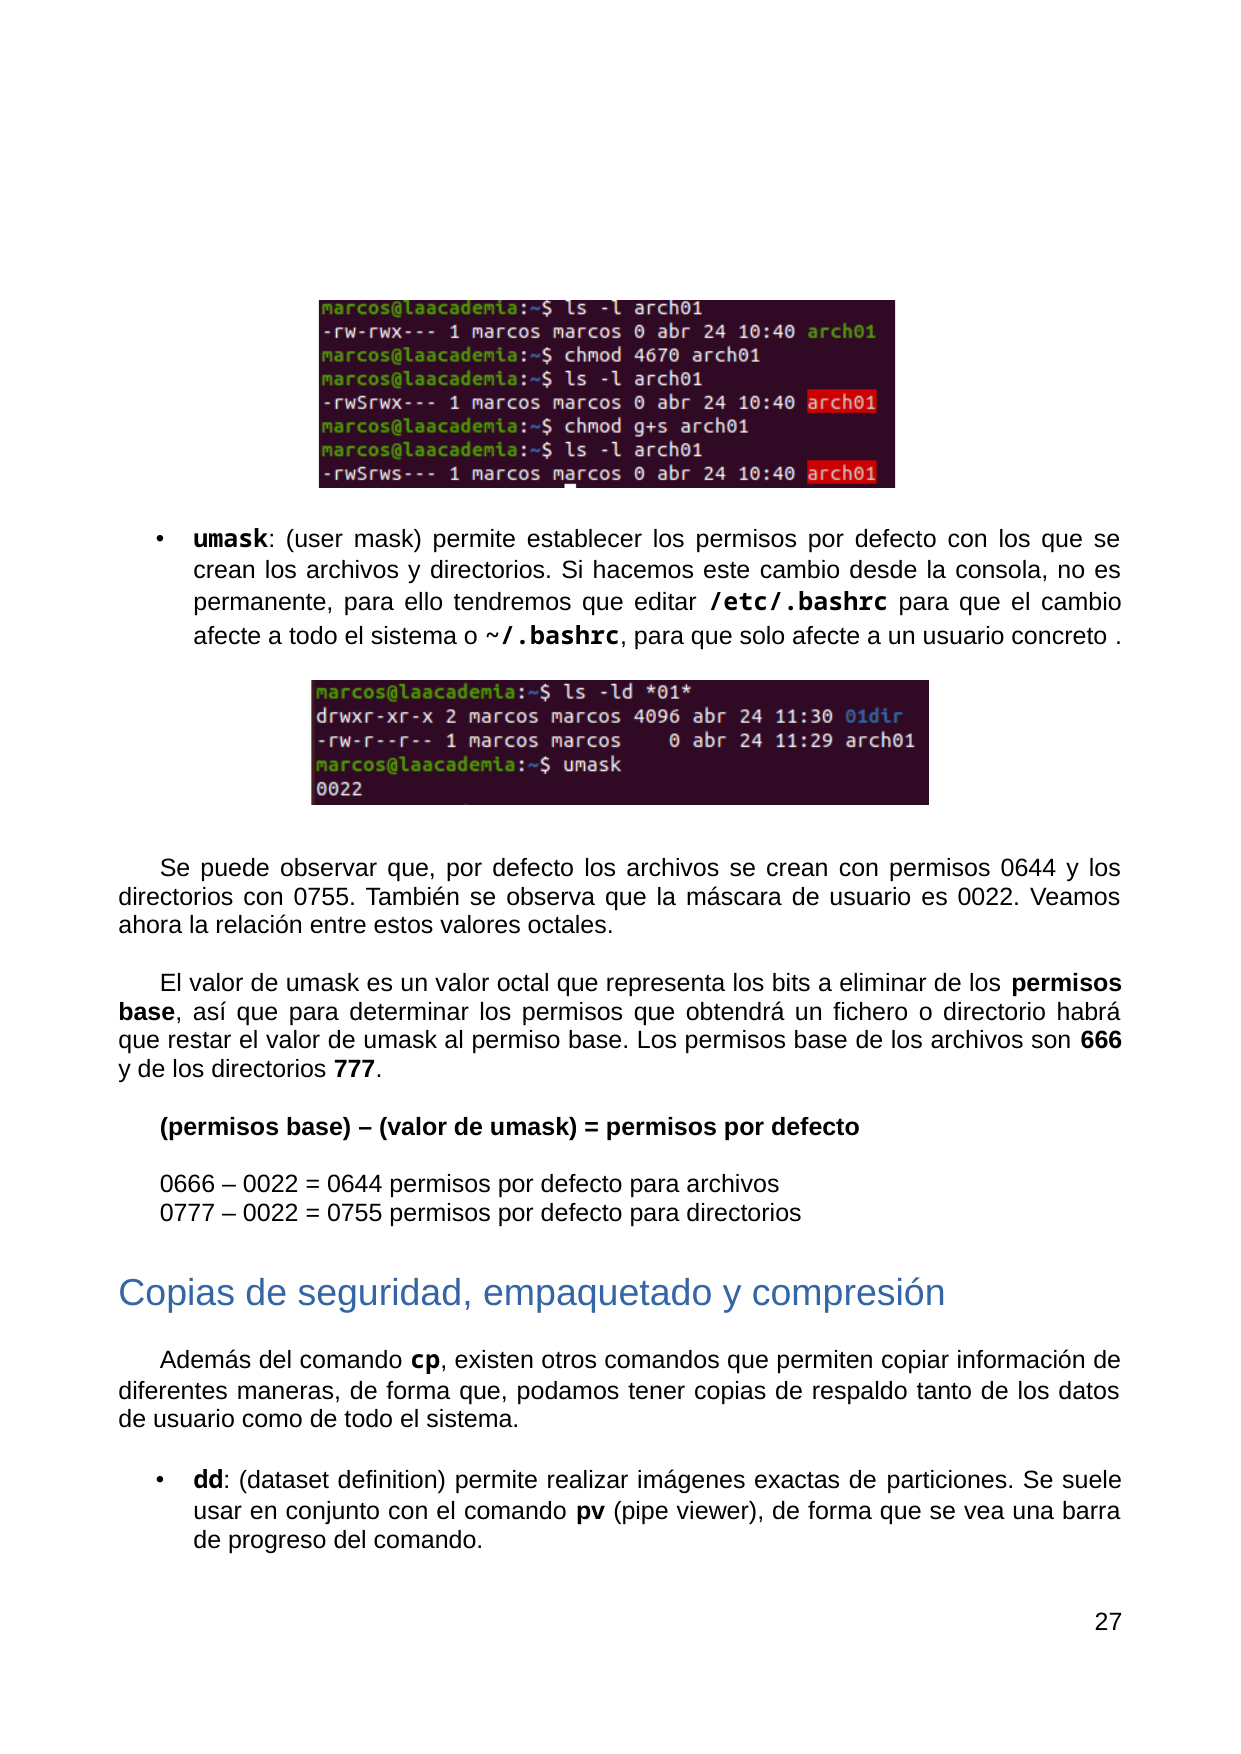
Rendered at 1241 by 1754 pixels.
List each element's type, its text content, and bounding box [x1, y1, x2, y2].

text Copias de seguridad, empaquetado y compresión [118, 1270, 1122, 1313]
text Se puede observar que, por defecto los archivos se crean con permisos 0644 y los directorios con 0755. También se observa que la máscara de usuario es 0022. Veamos ahora la relación entre estos valores octales. [118, 853, 1122, 939]
text (permisos base) – (valor de umask) = permisos por defecto [118, 1112, 1122, 1140]
text 0666 – 0022 = 0644 permisos por defecto para archivos [118, 1169, 1122, 1198]
list dd: (dataset definition) permite realizar imágenes exactas de particiones. Se suele usar en conjunto con el comando pv (pipe viewer), de forma que se vea una barra de progreso del comando. [156, 1462, 1122, 1553]
text Además del comando cp, existen otros comandos que permiten copiar información de diferentes maneras, de forma que, podamos tener copias de respaldo tanto de los datos de usuario como de todo el sistema. [118, 1342, 1122, 1433]
text 0777 – 0022 = 0755 permisos por defecto para directorios [118, 1198, 1122, 1227]
text El valor de umask es un valor octal que representa los bits a eliminar de los permisos base, así que para determinar los permisos que obtendrá un fichero o directorio habrá que restar el valor de umask al permiso base. Los permisos base de los archivos son 666 y de los directorios 777. [118, 968, 1122, 1083]
picture [311, 680, 929, 805]
list umask: (user mask) permite establecer los permisos por defecto con los que se crean los archivos y directorios. Si hacemos este cambio desde la consola, no es permanente, para ello tendremos que editar /etc/.bashrc para que el cambio afecte a todo el sistema o ~/.bashrc, para que solo afecte a un usuario concreto . [156, 521, 1122, 652]
picture [318, 300, 896, 488]
